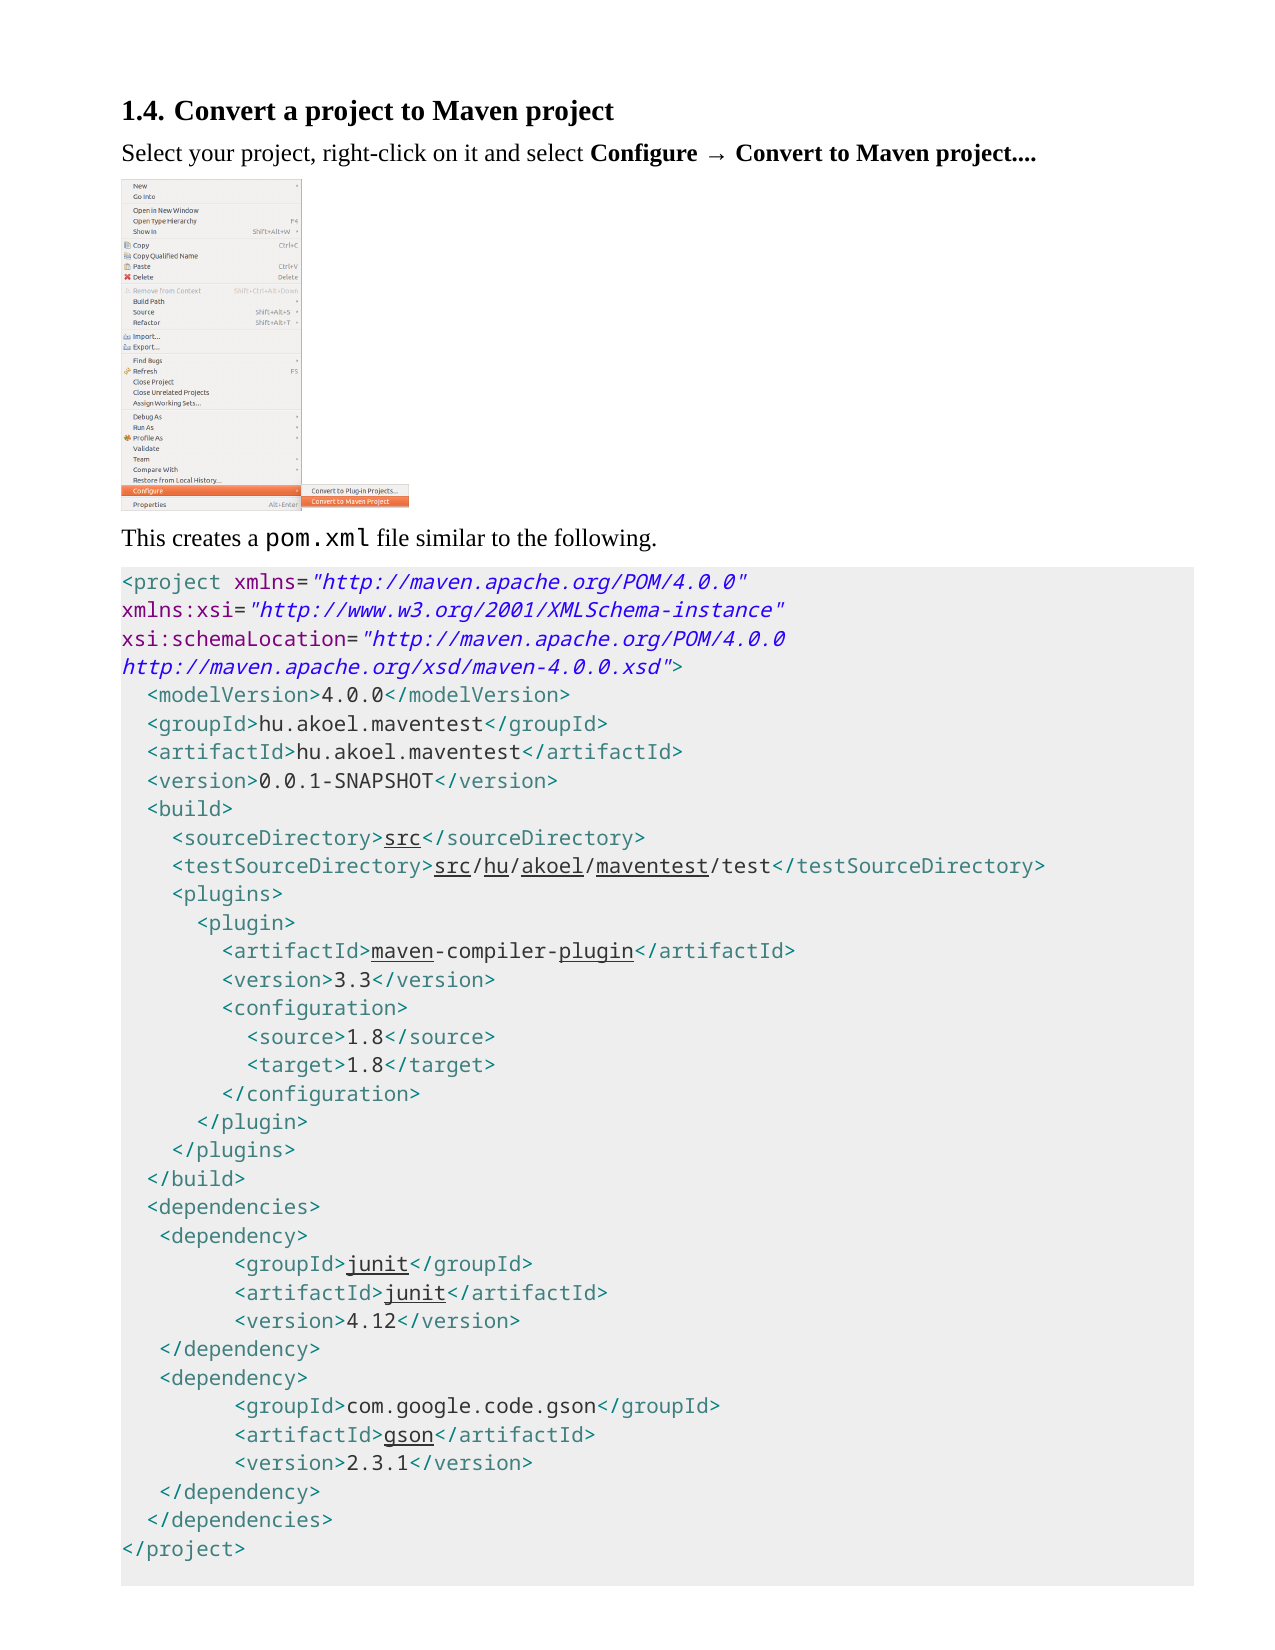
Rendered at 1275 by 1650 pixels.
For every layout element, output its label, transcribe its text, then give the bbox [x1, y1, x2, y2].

text <plugins> [121, 879, 1194, 908]
text <version>2.3.1</version> [121, 1448, 1194, 1477]
text <artifactId>hu.akoel.maventest</artifactId> [121, 737, 1194, 766]
text <dependency> [121, 1221, 1194, 1249]
text </plugins> [121, 1136, 1194, 1164]
text <source>1.8</source> [121, 1022, 1194, 1050]
text <version>4.12</version> [121, 1306, 1194, 1334]
text <configuration> [121, 993, 1194, 1022]
text <plugin> [121, 908, 1194, 936]
text <target>1.8</target> [121, 1050, 1194, 1079]
text <artifactId>junit</artifactId> [121, 1278, 1194, 1306]
text <dependencies> [121, 1192, 1194, 1221]
text <sourceDirectory>src</sourceDirectory> [121, 823, 1194, 851]
text <project xmlns="http://maven.apache.org/POM/4.0.0" xmlns:xsi="http://www.w3.org/2001/XMLSchema-instance" xsi:schemaLocation="http://maven.apache.org/POM/4.0.0 http://maven.apache.org/xsd/maven-4.0.0.xsd"> [121, 567, 1194, 681]
text This creates a pom.xml file similar to the following. [121, 523, 1194, 554]
text <artifactId>gson</artifactId> [121, 1420, 1194, 1448]
text <dependency> [121, 1363, 1194, 1391]
text <groupId>com.google.code.gson</groupId> [121, 1391, 1194, 1420]
text </build> [121, 1164, 1194, 1192]
text <modelVersion>4.0.0</modelVersion> [121, 681, 1194, 709]
text <version>0.0.1-SNAPSHOT</version> [121, 766, 1194, 794]
text <artifactId>maven-compiler-plugin</artifactId> [121, 936, 1194, 965]
picture [121, 179, 409, 511]
text </dependency> [121, 1477, 1194, 1505]
text </dependency> [121, 1334, 1194, 1363]
text <groupId>junit</groupId> [121, 1249, 1194, 1278]
text <testSourceDirectory>src/hu/akoel/maventest/test</testSourceDirectory> [121, 851, 1194, 879]
text </dependencies> [121, 1505, 1194, 1534]
text </plugin> [121, 1107, 1194, 1136]
text </project> [121, 1534, 1194, 1562]
text <groupId>hu.akoel.maventest</groupId> [121, 709, 1194, 737]
text <version>3.3</version> [121, 965, 1194, 993]
subtitle Convert a project to Maven project [114, 93, 1194, 126]
text Select your project, right-click on it and select Configure → Convert to Maven project.... [121, 138, 1194, 167]
text <build> [121, 794, 1194, 823]
text </configuration> [121, 1079, 1194, 1107]
